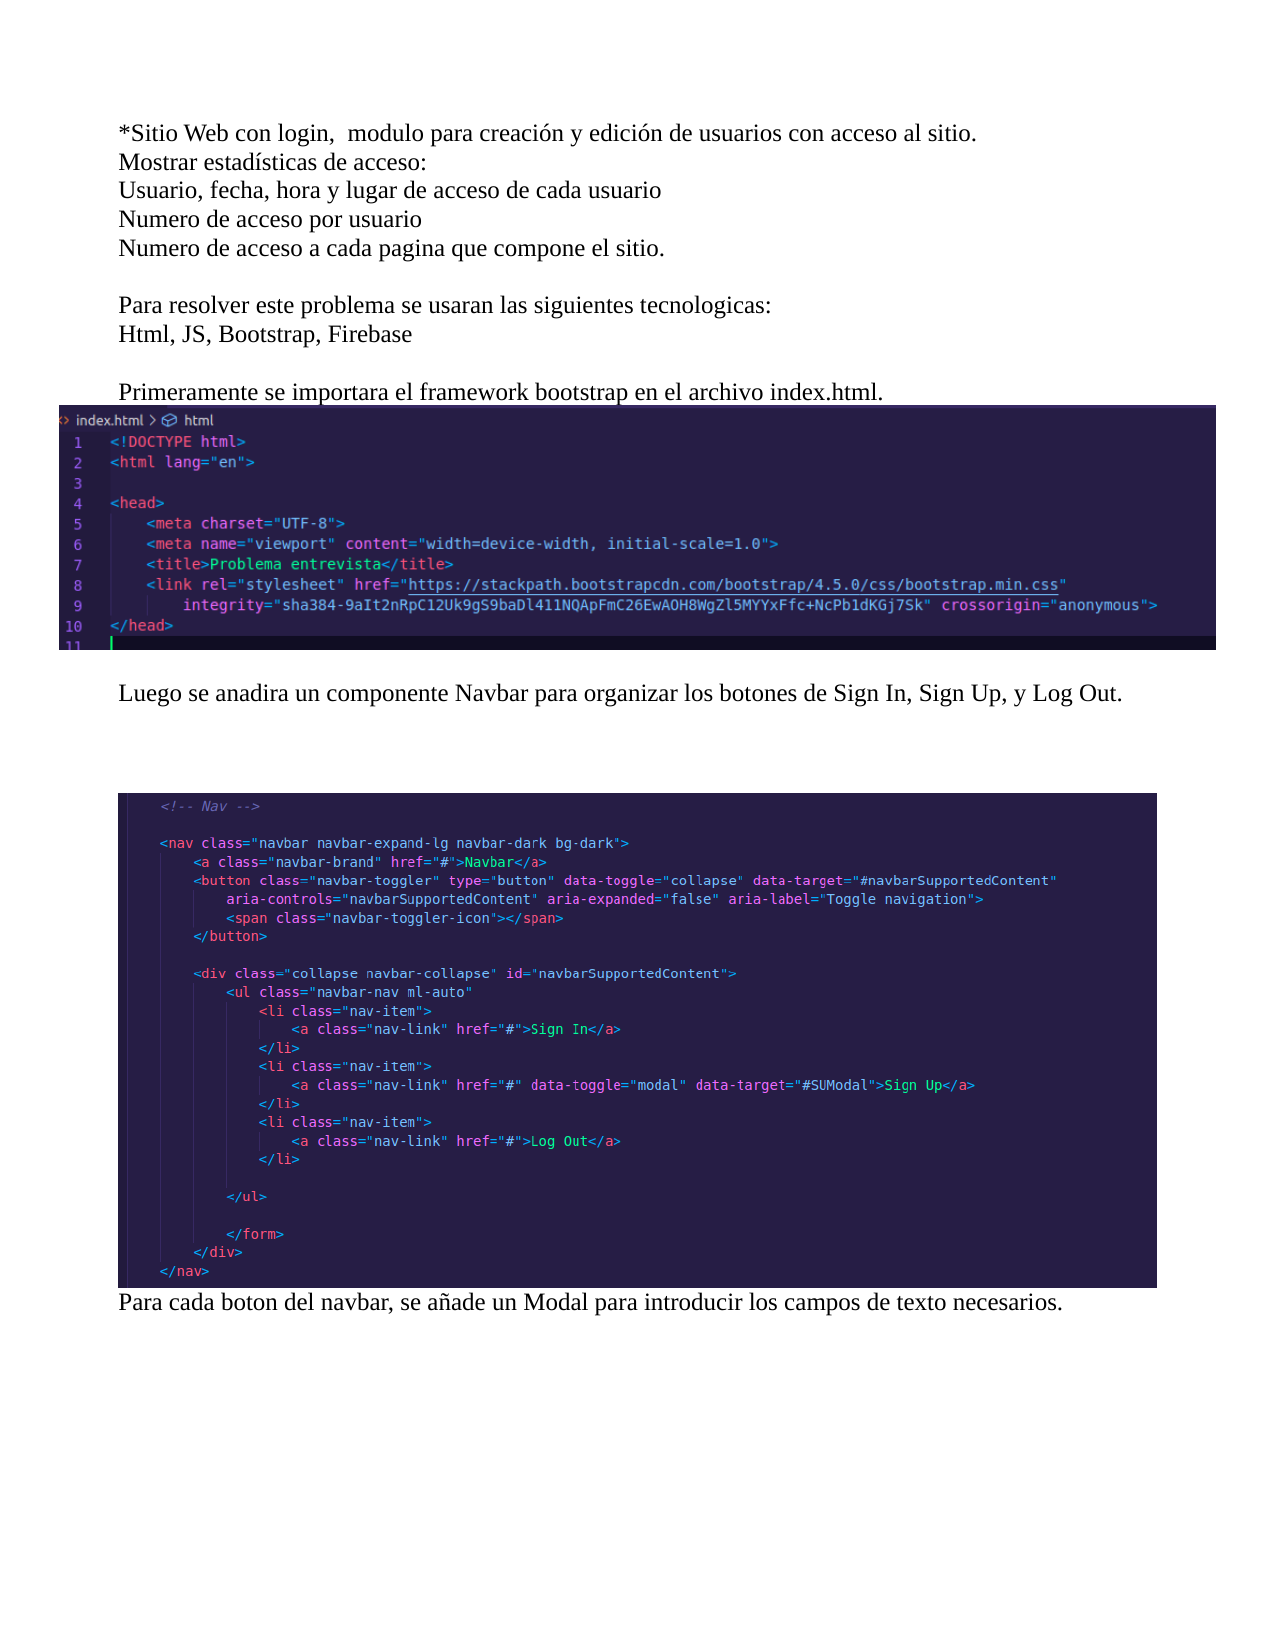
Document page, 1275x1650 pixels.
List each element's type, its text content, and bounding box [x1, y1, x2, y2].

text *Sitio Web con login, modulo para creación y edición de usuarios con acceso al sitio. [118, 118, 1157, 147]
text Para resolver este problema se usaran las siguientes tecnologicas: [118, 291, 1157, 319]
text Primeramente se importara el framework bootstrap en el archivo index.html. [118, 377, 1157, 405]
text Luego se anadira un componente Navbar para organizar los botones de Sign In, Sign Up, y Log Out. [118, 678, 1157, 707]
text Html, JS, Bootstrap, Firebase [118, 319, 1157, 348]
text Numero de acceso a cada pagina que compone el sitio. [118, 233, 1157, 262]
picture [118, 793, 1157, 1288]
text Numero de acceso por usuario [118, 204, 1157, 233]
text Para cada boton del navbar, se añade un Modal para introducir los campos de texto necesarios. [118, 1288, 1157, 1316]
picture [59, 405, 1216, 650]
text Usuario, fecha, hora y lugar de acceso de cada usuario [118, 176, 1157, 204]
text Mostrar estadísticas de acceso: [118, 147, 1157, 176]
